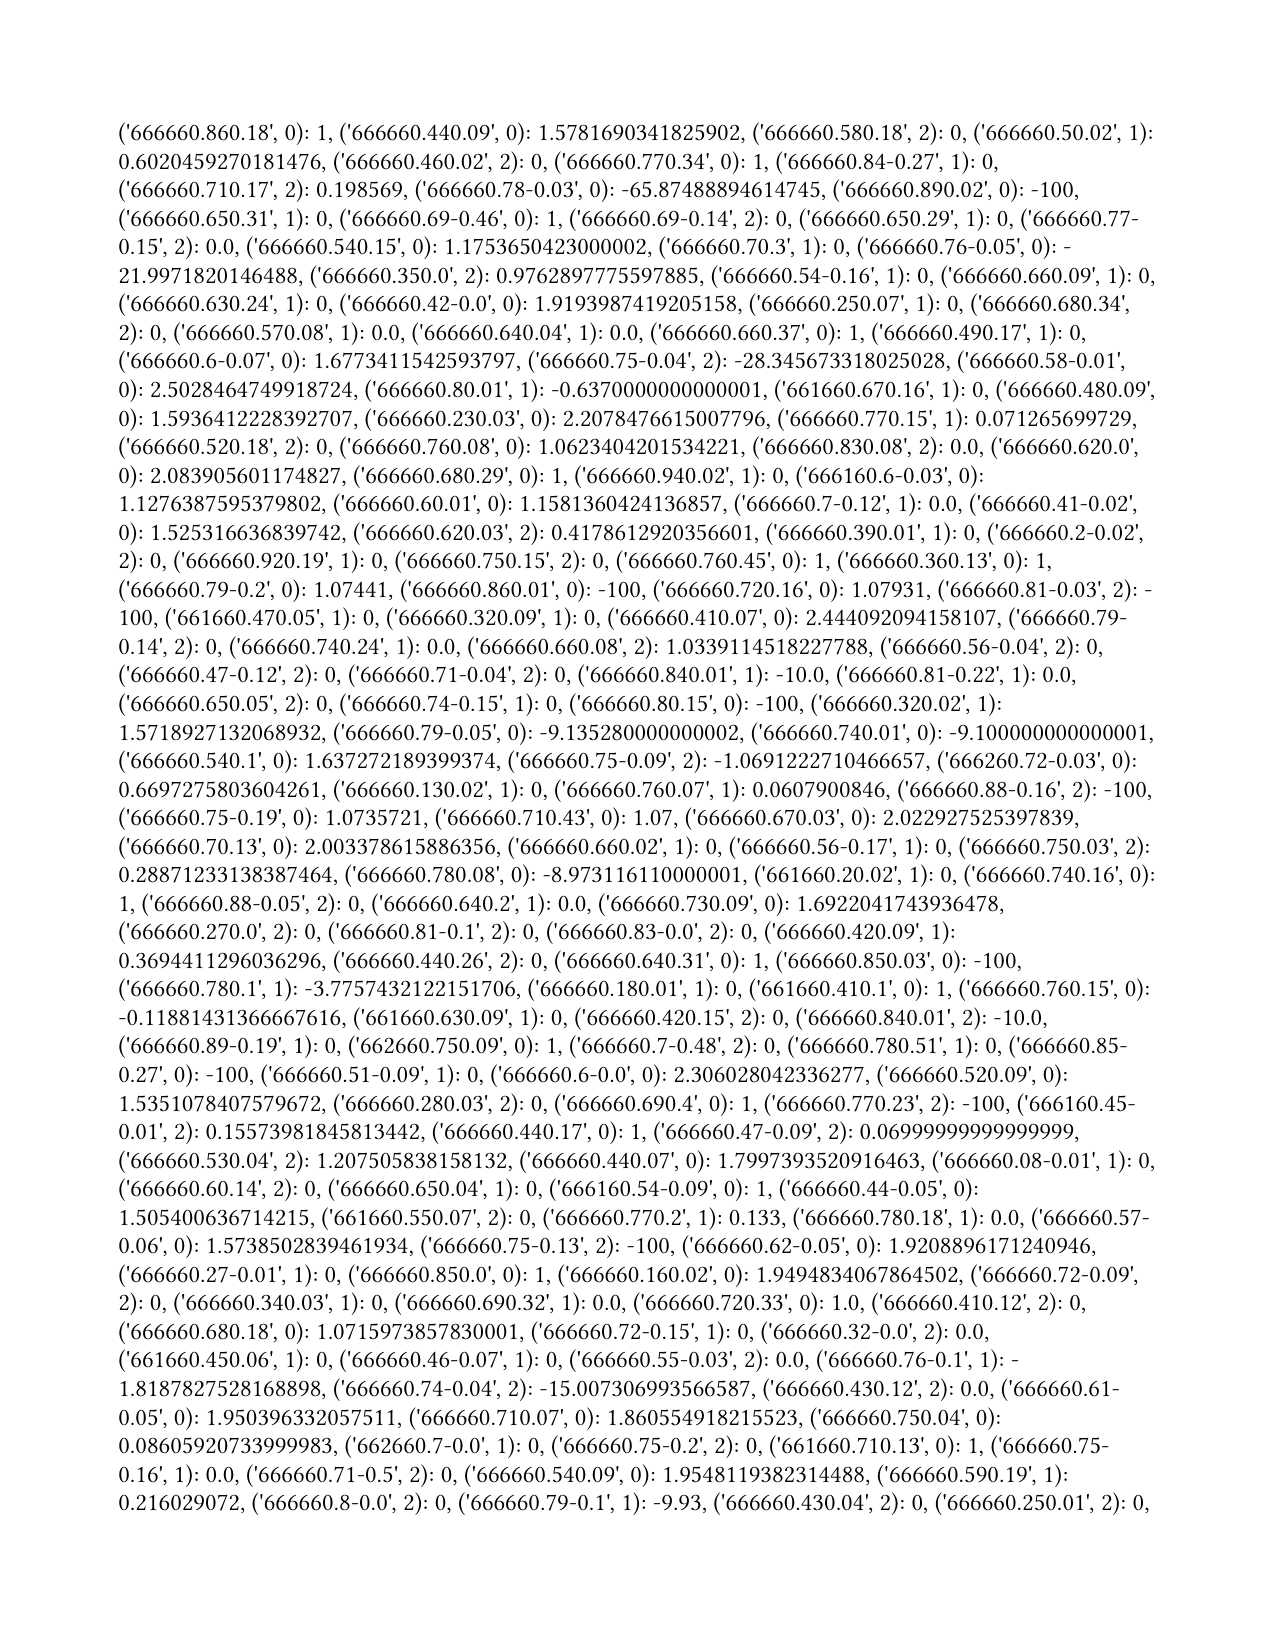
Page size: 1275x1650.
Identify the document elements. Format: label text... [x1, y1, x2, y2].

text ('666660.860.18', 0): 1, ('666660.440.09', 0): 1.5781690341825902, ('666660.580.18', 2): 0, ('666660.50.02', 1): 0.6020459270181476, ('666660.460.02', 2): 0, ('666660.770.34', 0): 1, ('666660.84-0.27', 1): 0, ('666660.710.17', 2): 0.198569, ('666660.78-0.03', 0): -65.87488894614745, ('666660.890.02', 0): -100, ('666660.650.31', 1): 0, ('666660.69-0.46', 0): 1, ('666660.69-0.14', 2): 0, ('666660.650.29', 1): 0, ('666660.77-0.15', 2): 0.0, ('666660.540.15', 0): 1.1753650423000002, ('666660.70.3', 1): 0, ('666660.76-0.05', 0): -21.9971820146488, ('666660.350.0', 2): 0.9762897775597885, ('666660.54-0.16', 1): 0, ('666660.660.09', 1): 0, ('666660.630.24', 1): 0, ('666660.42-0.0', 0): 1.9193987419205158, ('666660.250.07', 1): 0, ('666660.680.34', 2): 0, ('666660.570.08', 1): 0.0, ('666660.640.04', 1): 0.0, ('666660.660.37', 0): 1, ('666660.490.17', 1): 0, ('666660.6-0.07', 0): 1.6773411542593797, ('666660.75-0.04', 2): -28.345673318025028, ('666660.58-0.01', 0): 2.5028464749918724, ('666660.80.01', 1): -0.6370000000000001, ('661660.670.16', 1): 0, ('666660.480.09', 0): 1.5936412228392707, ('666660.230.03', 0): 2.2078476615007796, ('666660.770.15', 1): 0.071265699729, ('666660.520.18', 2): 0, ('666660.760.08', 0): 1.0623404201534221, ('666660.830.08', 2): 0.0, ('666660.620.0', 0): 2.083905601174827, ('666660.680.29', 0): 1, ('666660.940.02', 1): 0, ('666160.6-0.03', 0): 1.1276387595379802, ('666660.60.01', 0): 1.1581360424136857, ('666660.7-0.12', 1): 0.0, ('666660.41-0.02', 0): 1.525316636839742, ('666660.620.03', 2): 0.4178612920356601, ('666660.390.01', 1): 0, ('666660.2-0.02', 2): 0, ('666660.920.19', 1): 0, ('666660.750.15', 2): 0, ('666660.760.45', 0): 1, ('666660.360.13', 0): 1, ('666660.79-0.2', 0): 1.07441, ('666660.860.01', 0): -100, ('666660.720.16', 0): 1.07931, ('666660.81-0.03', 2): -100, ('661660.470.05', 1): 0, ('666660.320.09', 1): 0, ('666660.410.07', 0): 2.444092094158107, ('666660.79-0.14', 2): 0, ('666660.740.24', 1): 0.0, ('666660.660.08', 2): 1.0339114518227788, ('666660.56-0.04', 2): 0, ('666660.47-0.12', 2): 0, ('666660.71-0.04', 2): 0, ('666660.840.01', 1): -10.0, ('666660.81-0.22', 1): 0.0, ('666660.650.05', 2): 0, ('666660.74-0.15', 1): 0, ('666660.80.15', 0): -100, ('666660.320.02', 1): 1.5718927132068932, ('666660.79-0.05', 0): -9.135280000000002, ('666660.740.01', 0): -9.100000000000001, ('666660.540.1', 0): 1.637272189399374, ('666660.75-0.09', 2): -1.0691222710466657, ('666260.72-0.03', 0): 0.6697275803604261, ('666660.130.02', 1): 0, ('666660.760.07', 1): 0.0607900846, ('666660.88-0.16', 2): -100, ('666660.75-0.19', 0): 1.0735721, ('666660.710.43', 0): 1.07, ('666660.670.03', 0): 2.022927525397839, ('666660.70.13', 0): 2.003378615886356, ('666660.660.02', 1): 0, ('666660.56-0.17', 1): 0, ('666660.750.03', 2): 0.28871233138387464, ('666660.780.08', 0): -8.973116110000001, ('661660.20.02', 1): 0, ('666660.740.16', 0): 1, ('666660.88-0.05', 2): 0, ('666660.640.2', 1): 0.0, ('666660.730.09', 0): 1.6922041743936478, ('666660.270.0', 2): 0, ('666660.81-0.1', 2): 0, ('666660.83-0.0', 2): 0, ('666660.420.09', 1): 0.3694411296036296, ('666660.440.26', 2): 0, ('666660.640.31', 0): 1, ('666660.850.03', 0): -100, ('666660.780.1', 1): -3.7757432122151706, ('666660.180.01', 1): 0, ('661660.410.1', 0): 1, ('666660.760.15', 0): -0.11881431366667616, ('661660.630.09', 1): 0, ('666660.420.15', 2): 0, ('666660.840.01', 2): -10.0, ('666660.89-0.19', 1): 0, ('662660.750.09', 0): 1, ('666660.7-0.48', 2): 0, ('666660.780.51', 1): 0, ('666660.85-0.27', 0): -100, ('666660.51-0.09', 1): 0, ('666660.6-0.0', 0): 2.306028042336277, ('666660.520.09', 0): 1.5351078407579672, ('666660.280.03', 2): 0, ('666660.690.4', 0): 1, ('666660.770.23', 2): -100, ('666160.45-0.01', 2): 0.15573981845813442, ('666660.440.17', 0): 1, ('666660.47-0.09', 2): 0.06999999999999999, ('666660.530.04', 2): 1.207505838158132, ('666660.440.07', 0): 1.7997393520916463, ('666660.08-0.01', 1): 0, ('666660.60.14', 2): 0, ('666660.650.04', 1): 0, ('666160.54-0.09', 0): 1, ('666660.44-0.05', 0): 1.505400636714215, ('661660.550.07', 2): 0, ('666660.770.2', 1): 0.133, ('666660.780.18', 1): 0.0, ('666660.57-0.06', 0): 1.5738502839461934, ('666660.75-0.13', 2): -100, ('666660.62-0.05', 0): 1.9208896171240946, ('666660.27-0.01', 1): 0, ('666660.850.0', 0): 1, ('666660.160.02', 0): 1.9494834067864502, ('666660.72-0.09', 2): 0, ('666660.340.03', 1): 0, ('666660.690.32', 1): 0.0, ('666660.720.33', 0): 1.0, ('666660.410.12', 2): 0, ('666660.680.18', 0): 1.0715973857830001, ('666660.72-0.15', 1): 0, ('666660.32-0.0', 2): 0.0, ('661660.450.06', 1): 0, ('666660.46-0.07', 1): 0, ('666660.55-0.03', 2): 0.0, ('666660.76-0.1', 1): -1.8187827528168898, ('666660.74-0.04', 2): -15.007306993566587, ('666660.430.12', 2): 0.0, ('666660.61-0.05', 0): 1.950396332057511, ('666660.710.07', 0): 1.860554918215523, ('666660.750.04', 0): 0.08605920733999983, ('662660.7-0.0', 1): 0, ('666660.75-0.2', 2): 0, ('661660.710.13', 0): 1, ('666660.75-0.16', 1): 0.0, ('666660.71-0.5', 2): 0, ('666660.540.09', 0): 1.9548119382314488, ('666660.590.19', 1): 0.216029072, ('666660.8-0.0', 2): 0, ('666660.79-0.1', 1): -9.93, ('666660.430.04', 2): 0, ('666660.250.01', 2): 0, [118, 118, 1157, 1517]
